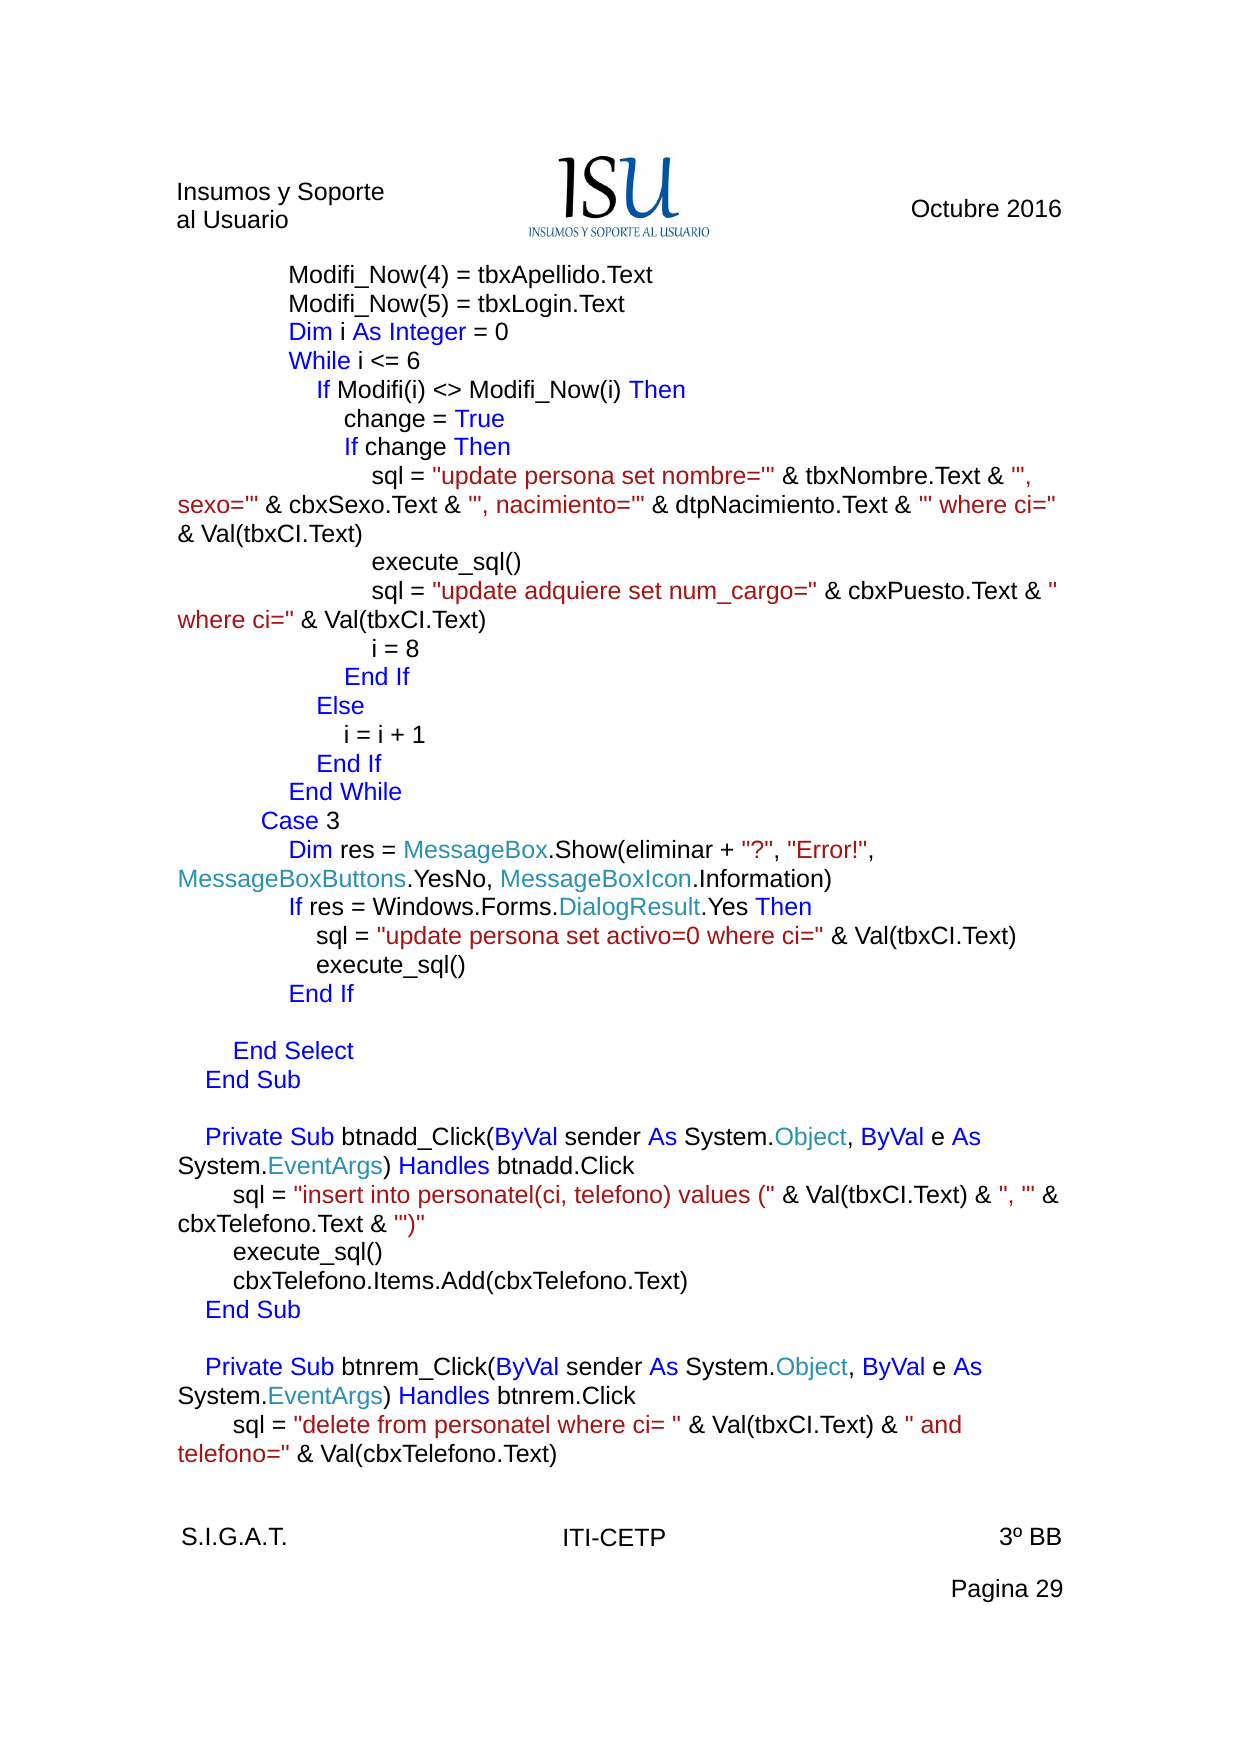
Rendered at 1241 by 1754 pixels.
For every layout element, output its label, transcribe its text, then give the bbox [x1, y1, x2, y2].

text Dim res = MessageBox.Show(eliminar + "?", "Error!", MessageBoxButtons.YesNo, MessageBoxIcon.Information) [177, 835, 1063, 892]
text sql = "update persona set nombre='" & tbxNombre.Text & "', sexo='" & cbxSexo.Text & "', nacimiento='" & dtpNacimiento.Text & "' where ci=" & Val(tbxCI.Text) [177, 461, 1063, 547]
text Dim i As Integer = 0 [177, 317, 1063, 346]
text End If [177, 978, 1063, 1007]
text Case 3 [177, 806, 1063, 835]
text End If [177, 662, 1063, 691]
text execute_sql() [177, 1237, 1063, 1266]
text sql = "update adquiere set num_cargo=" & cbxPuesto.Text & " where ci=" & Val(tbxCI.Text) [177, 576, 1063, 633]
text End Sub [177, 1295, 1063, 1323]
text i = i + 1 [177, 720, 1063, 748]
text execute_sql() [177, 547, 1063, 576]
text If change Then [177, 432, 1063, 461]
text change = True [177, 403, 1063, 432]
text sql = "delete from personatel where ci= " & Val(tbxCI.Text) & " and telefono=" & Val(cbxTelefono.Text) [177, 1410, 1063, 1467]
text End While [177, 777, 1063, 806]
text Private Sub btnadd_Click(ByVal sender As System.Object, ByVal e As System.EventArgs) Handles btnadd.Click [177, 1122, 1063, 1180]
text If Modifi(i) <> Modifi_Now(i) Then [177, 375, 1063, 403]
text sql = "insert into personatel(ci, telefono) values (" & Val(tbxCI.Text) & ", '" & cbxTelefono.Text & "')" [177, 1180, 1063, 1237]
text If res = Windows.Forms.DialogResult.Yes Then [177, 892, 1063, 921]
text End If [177, 748, 1063, 777]
text While i <= 6 [177, 346, 1063, 375]
text execute_sql() [177, 950, 1063, 978]
picture [517, 138, 723, 252]
text Modifi_Now(4) = tbxApellido.Text [177, 260, 1063, 288]
text cbxTelefono.Items.Add(cbxTelefono.Text) [177, 1266, 1063, 1295]
text i = 8 [177, 633, 1063, 662]
text End Select [177, 1036, 1063, 1065]
text End Sub [177, 1065, 1063, 1093]
text Else [177, 691, 1063, 720]
text Modifi_Now(5) = tbxLogin.Text [177, 288, 1063, 317]
text Private Sub btnrem_Click(ByVal sender As System.Object, ByVal e As System.EventArgs) Handles btnrem.Click [177, 1352, 1063, 1410]
text sql = "update persona set activo=0 where ci=" & Val(tbxCI.Text) [177, 921, 1063, 950]
